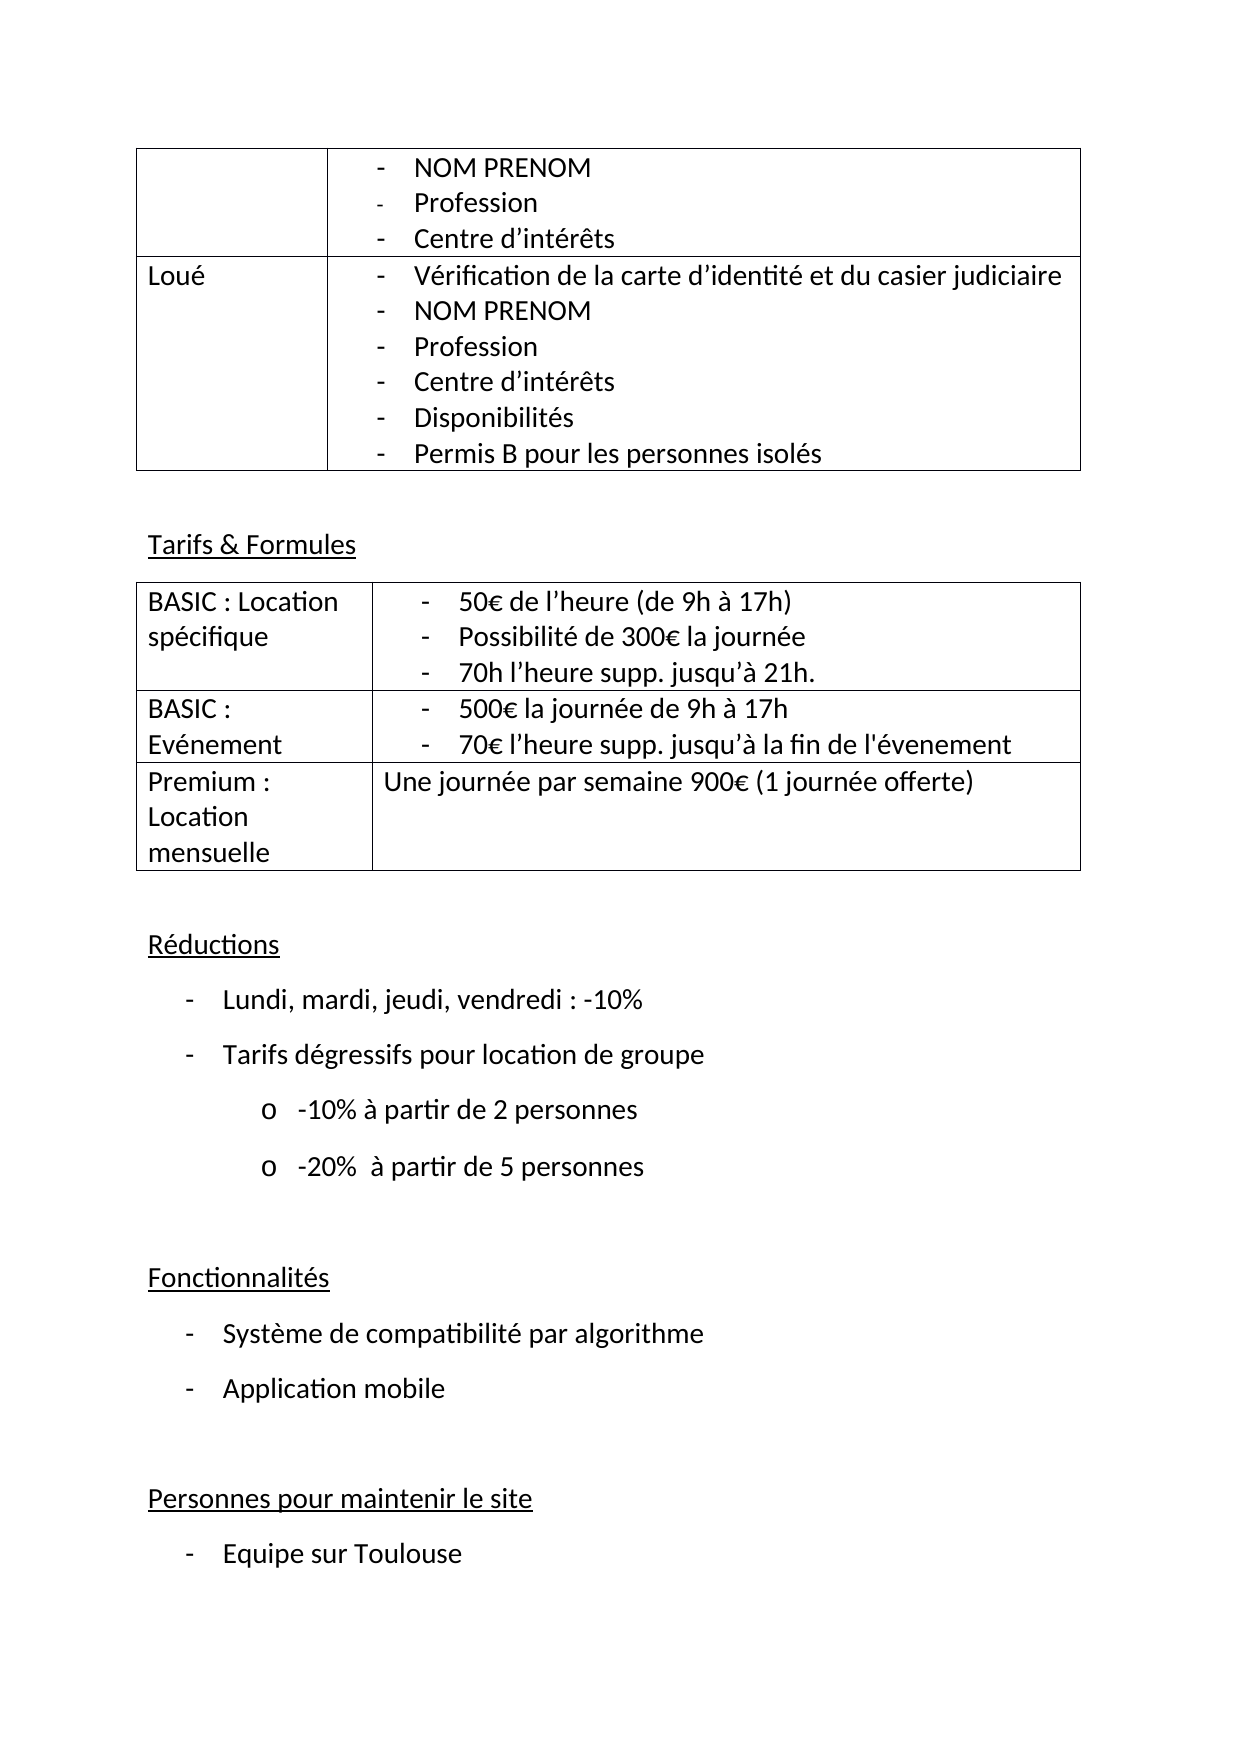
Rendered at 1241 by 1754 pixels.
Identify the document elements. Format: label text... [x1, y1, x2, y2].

list Lundi, mardi, jeudi, vendredi : -10% [185, 981, 1093, 1017]
text Réductions [148, 926, 1093, 961]
text Fonctionnalités [148, 1259, 1093, 1295]
list Equipe sur Toulouse [185, 1535, 1093, 1571]
list -20% à partir de 5 personnes [260, 1148, 1093, 1185]
text Tarifs & Formules [148, 526, 1093, 562]
table_cell Une journée par semaine 900€ (1 journée offerte) [373, 763, 1080, 870]
table_header NOM PRENOM Profession Centre d’intérêts [328, 149, 1080, 256]
list -10% à partir de 2 personnes [260, 1091, 1093, 1128]
table_header BASIC : Location spécifique [137, 583, 372, 689]
table_cell 500€ la journée de 9h à 17h 70€ l’heure supp. jusqu’à la fin de l'évenement [373, 691, 1080, 762]
table_cell Loué [137, 257, 327, 470]
list Application mobile [185, 1370, 1093, 1405]
table_header 50€ de l’heure (de 9h à 17h) Possibilité de 300€ la journée 70h l’heure supp. jusqu’à 21h. [373, 583, 1080, 689]
text Personnes pour maintenir le site [148, 1480, 1093, 1516]
table_header [137, 149, 327, 256]
list Tarifs dégressifs pour location de groupe [185, 1036, 1093, 1072]
table_cell Vérification de la carte d’identité et du casier judiciaire NOM PRENOM Profession Centre d’intérêts Disponibilités Permis B pour les personnes isolés [328, 257, 1080, 470]
list Système de compatibilité par algorithme [185, 1315, 1093, 1350]
table_cell BASIC : Evénement [137, 691, 372, 762]
table_cell Premium : Location mensuelle [137, 763, 372, 870]
